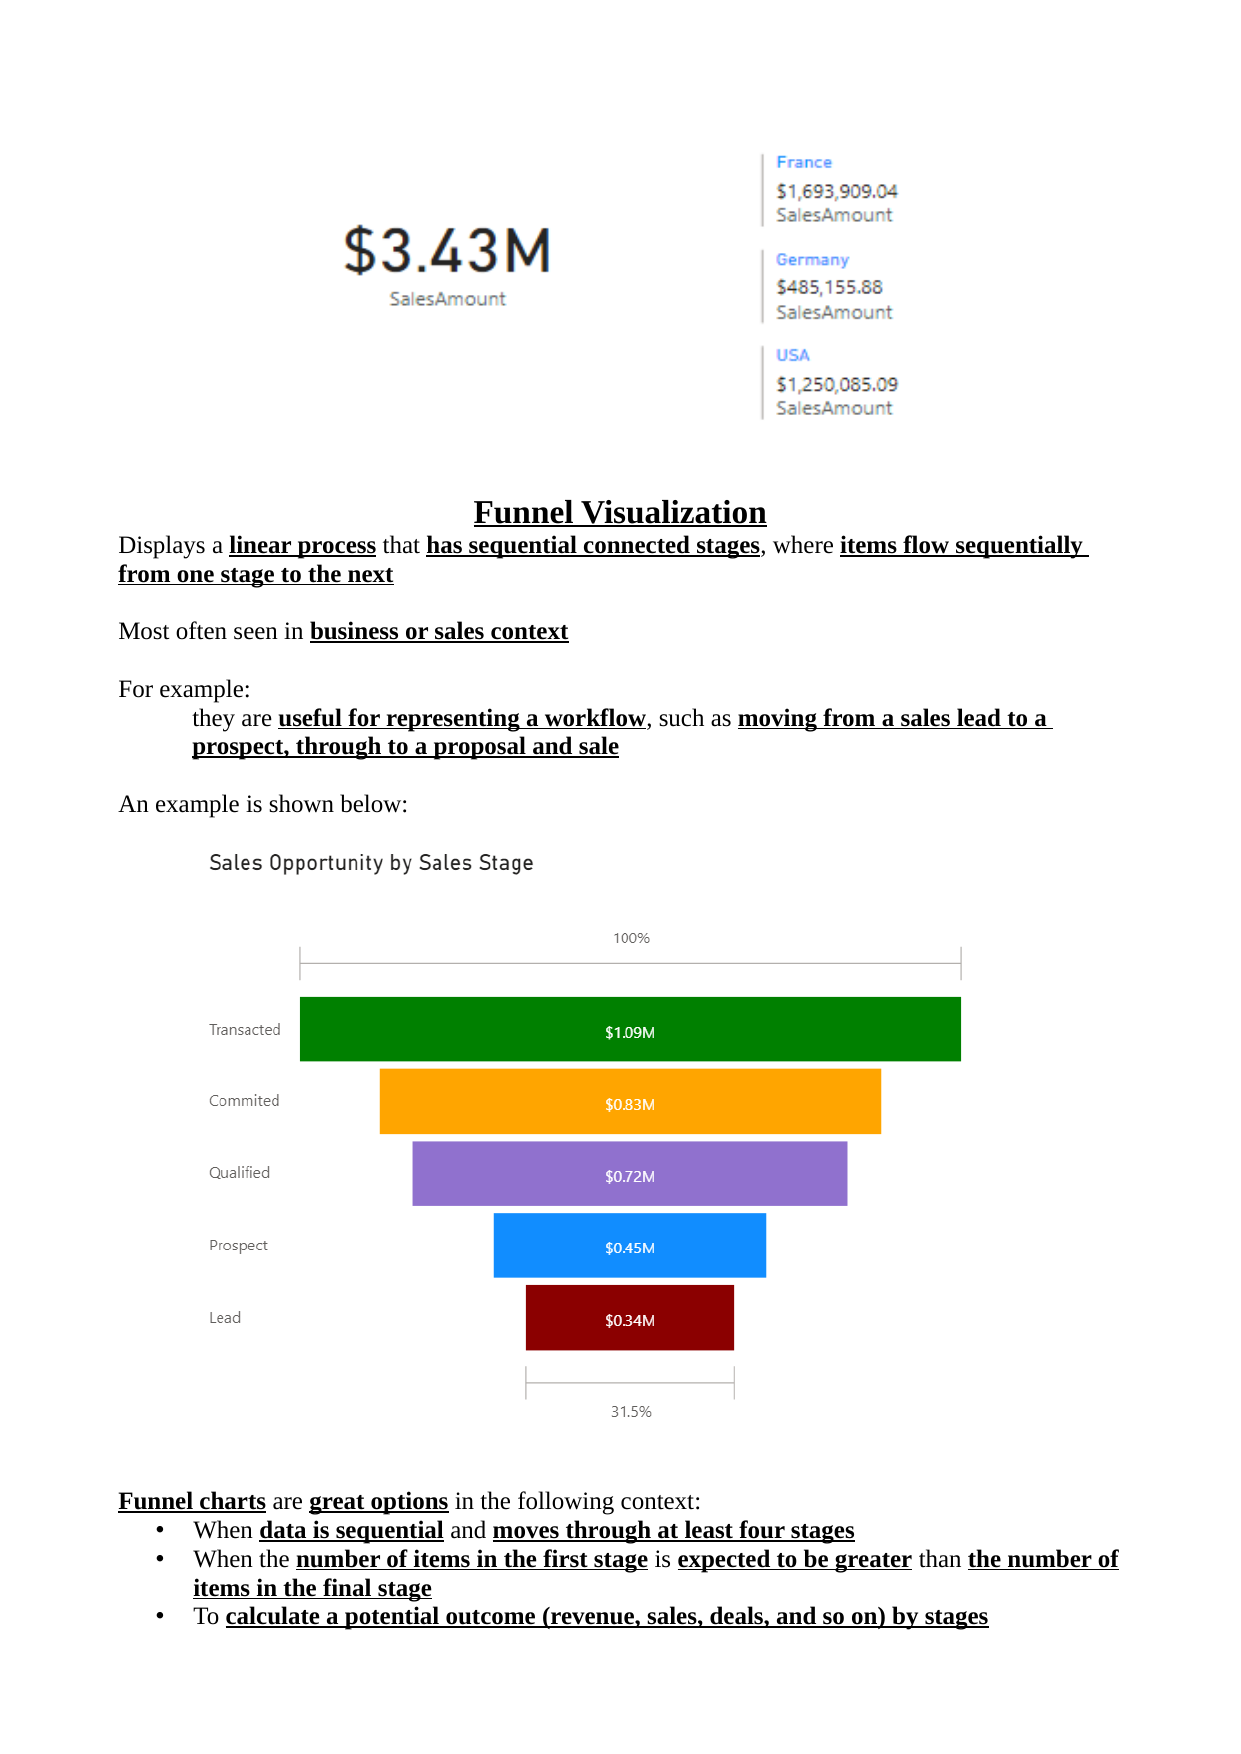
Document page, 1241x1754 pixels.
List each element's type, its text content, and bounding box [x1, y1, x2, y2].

text Funnel charts are great options in the following context: [118, 1486, 1122, 1515]
text they are useful for representing a workflow, such as moving from a sales lead to a prospect, through to a proposal and sale [118, 703, 1122, 760]
text An example is shown below: [118, 789, 1122, 818]
picture [327, 142, 914, 426]
text Funnel Visualization [118, 492, 1122, 530]
picture [166, 831, 1058, 1458]
list To calculate a potential outcome (revenue, sales, deals, and so on) by stages [156, 1601, 1122, 1630]
text Most often seen in business or sales context [118, 616, 1122, 645]
list When data is sequential and moves through at least four stages [156, 1515, 1122, 1544]
text For example: [118, 674, 1122, 703]
text Displays a linear process that has sequential connected stages, where items flow sequentially from one stage to the next [118, 530, 1122, 588]
list When the number of items in the first stage is expected to be greater than the number of items in the final stage [156, 1544, 1122, 1601]
